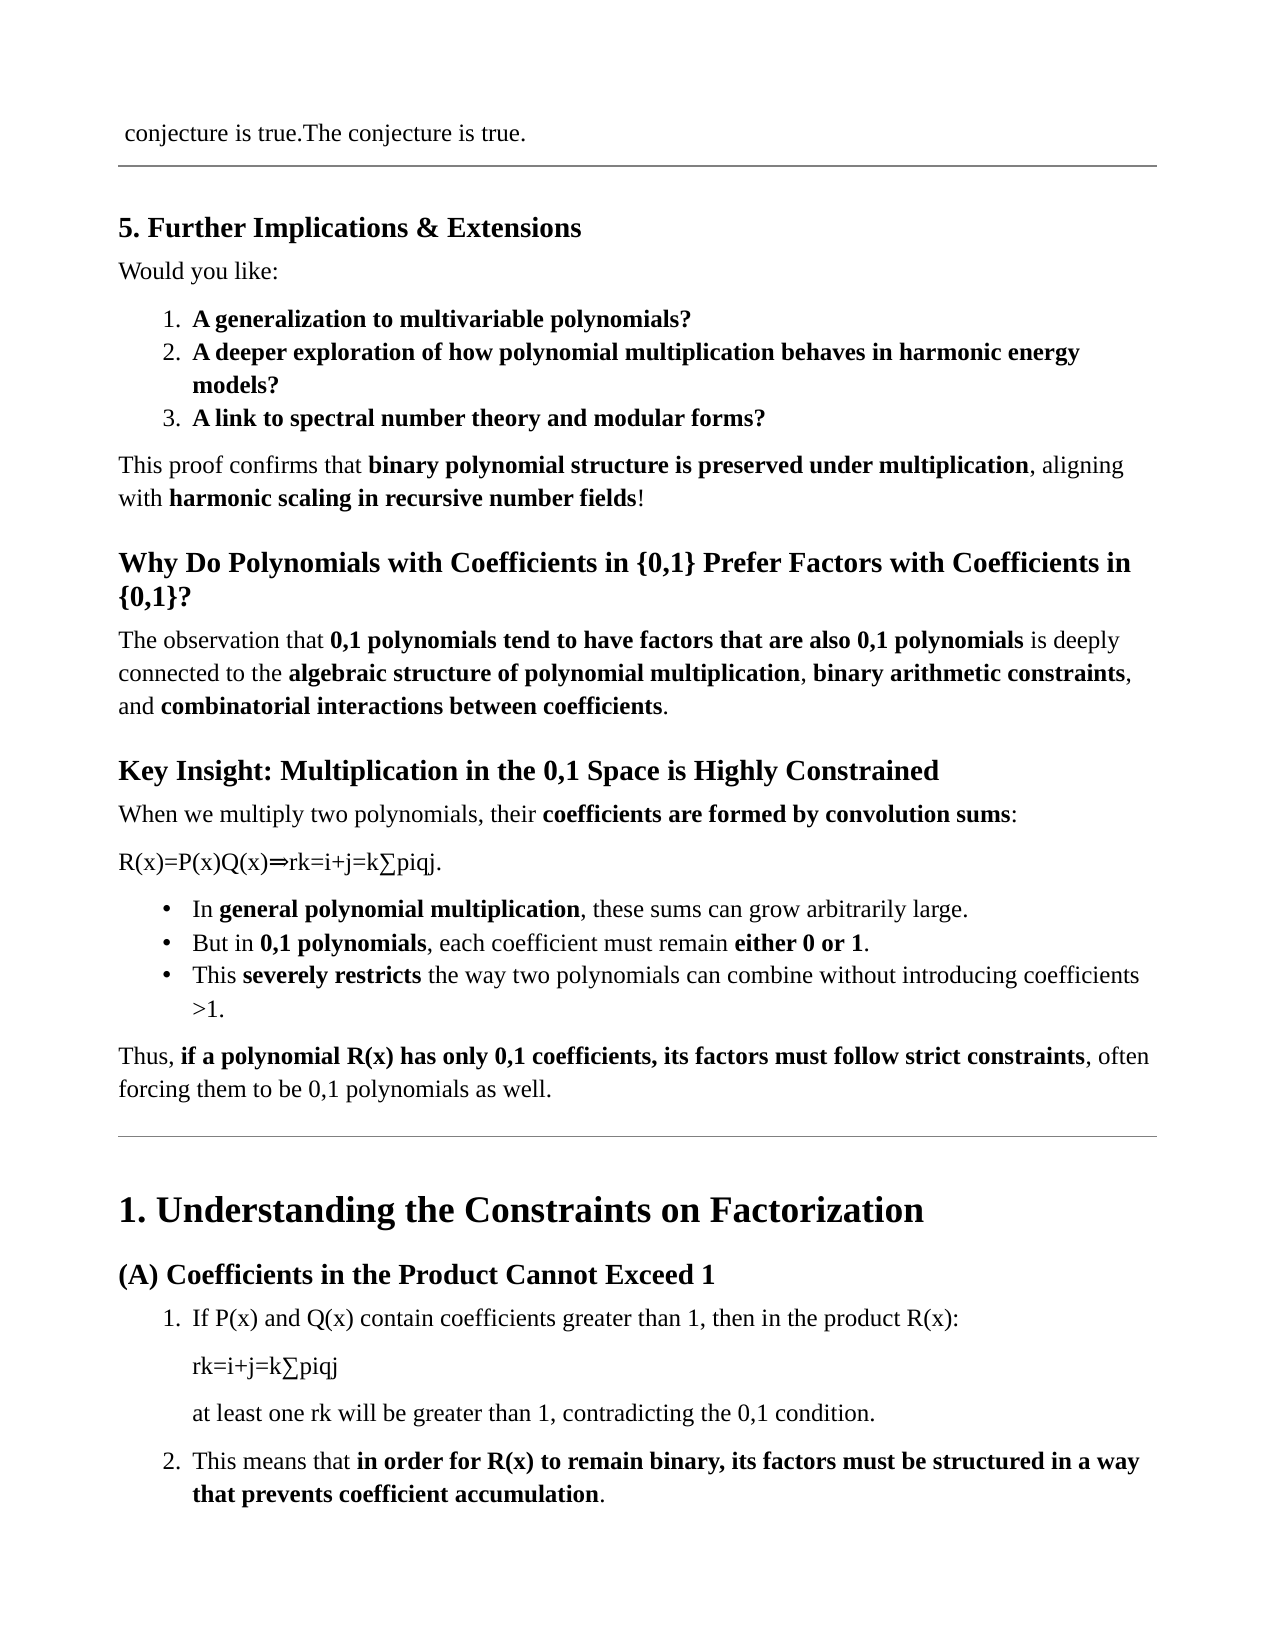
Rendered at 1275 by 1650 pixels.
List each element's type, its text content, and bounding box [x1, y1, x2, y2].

text The observation that 0,1 polynomials tend to have factors that are also 0,1 polynomials is deeply connected to the algebraic structure of polynomial multiplication, binary arithmetic constraints, and combinatorial interactions between coefficients. [118, 625, 1157, 720]
list This severely restricts the way two polynomials can combine without introducing coefficients >1. [162, 961, 1157, 1022]
subtitle 5. Further Implications & Extensions [118, 210, 1157, 243]
subtitle Key Insight: Multiplication in the 0,1 Space is Highly Constrained [118, 753, 1157, 787]
list A deeper exploration of how polynomial multiplication behaves in harmonic energy models? [162, 337, 1157, 398]
list This means that in order for R(x) to remain binary, its factors must be structured in a way that prevents coefficient accumulation. [162, 1446, 1157, 1508]
text When we multiply two polynomials, their coefficients are formed by convolution sums: [118, 799, 1157, 828]
subtitle 1. Understanding the Constraints on Factorization [118, 1187, 1157, 1230]
list If P(x) and Q(x) contain coefficients greater than 1, then in the product R(x): [162, 1303, 1157, 1332]
list rk​=i+j=k∑​pi​qj​ [162, 1351, 1157, 1379]
text Thus, if a polynomial R(x) has only 0,1 coefficients, its factors must follow strict constraints, often forcing them to be 0,1 polynomials as well. [118, 1041, 1157, 1103]
subtitle Why Do Polynomials with Coefficients in {0,1} Prefer Factors with Coefficients in {0,1}? [118, 546, 1157, 613]
list A generalization to multivariable polynomials? [162, 304, 1157, 332]
text This proof confirms that binary polynomial structure is preserved under multiplication, aligning with harmonic scaling in recursive number fields! 🚀 [118, 450, 1157, 512]
text Would you like: [118, 256, 1157, 285]
list In general polynomial multiplication, these sums can grow arbitrarily large. [162, 894, 1157, 923]
text conjecture is true.The conjecture is true.​ [118, 118, 1157, 147]
list at least one rk​ will be greater than 1, contradicting the 0,1 condition. [162, 1398, 1157, 1427]
list But in 0,1 polynomials, each coefficient must remain either 0 or 1. [162, 928, 1157, 956]
subtitle (A) Coefficients in the Product Cannot Exceed 1 [118, 1257, 1157, 1291]
list A link to spectral number theory and modular forms? [162, 403, 1157, 431]
text R(x)=P(x)Q(x)⇒rk​=i+j=k∑​pi​qj​. [118, 847, 1157, 876]
